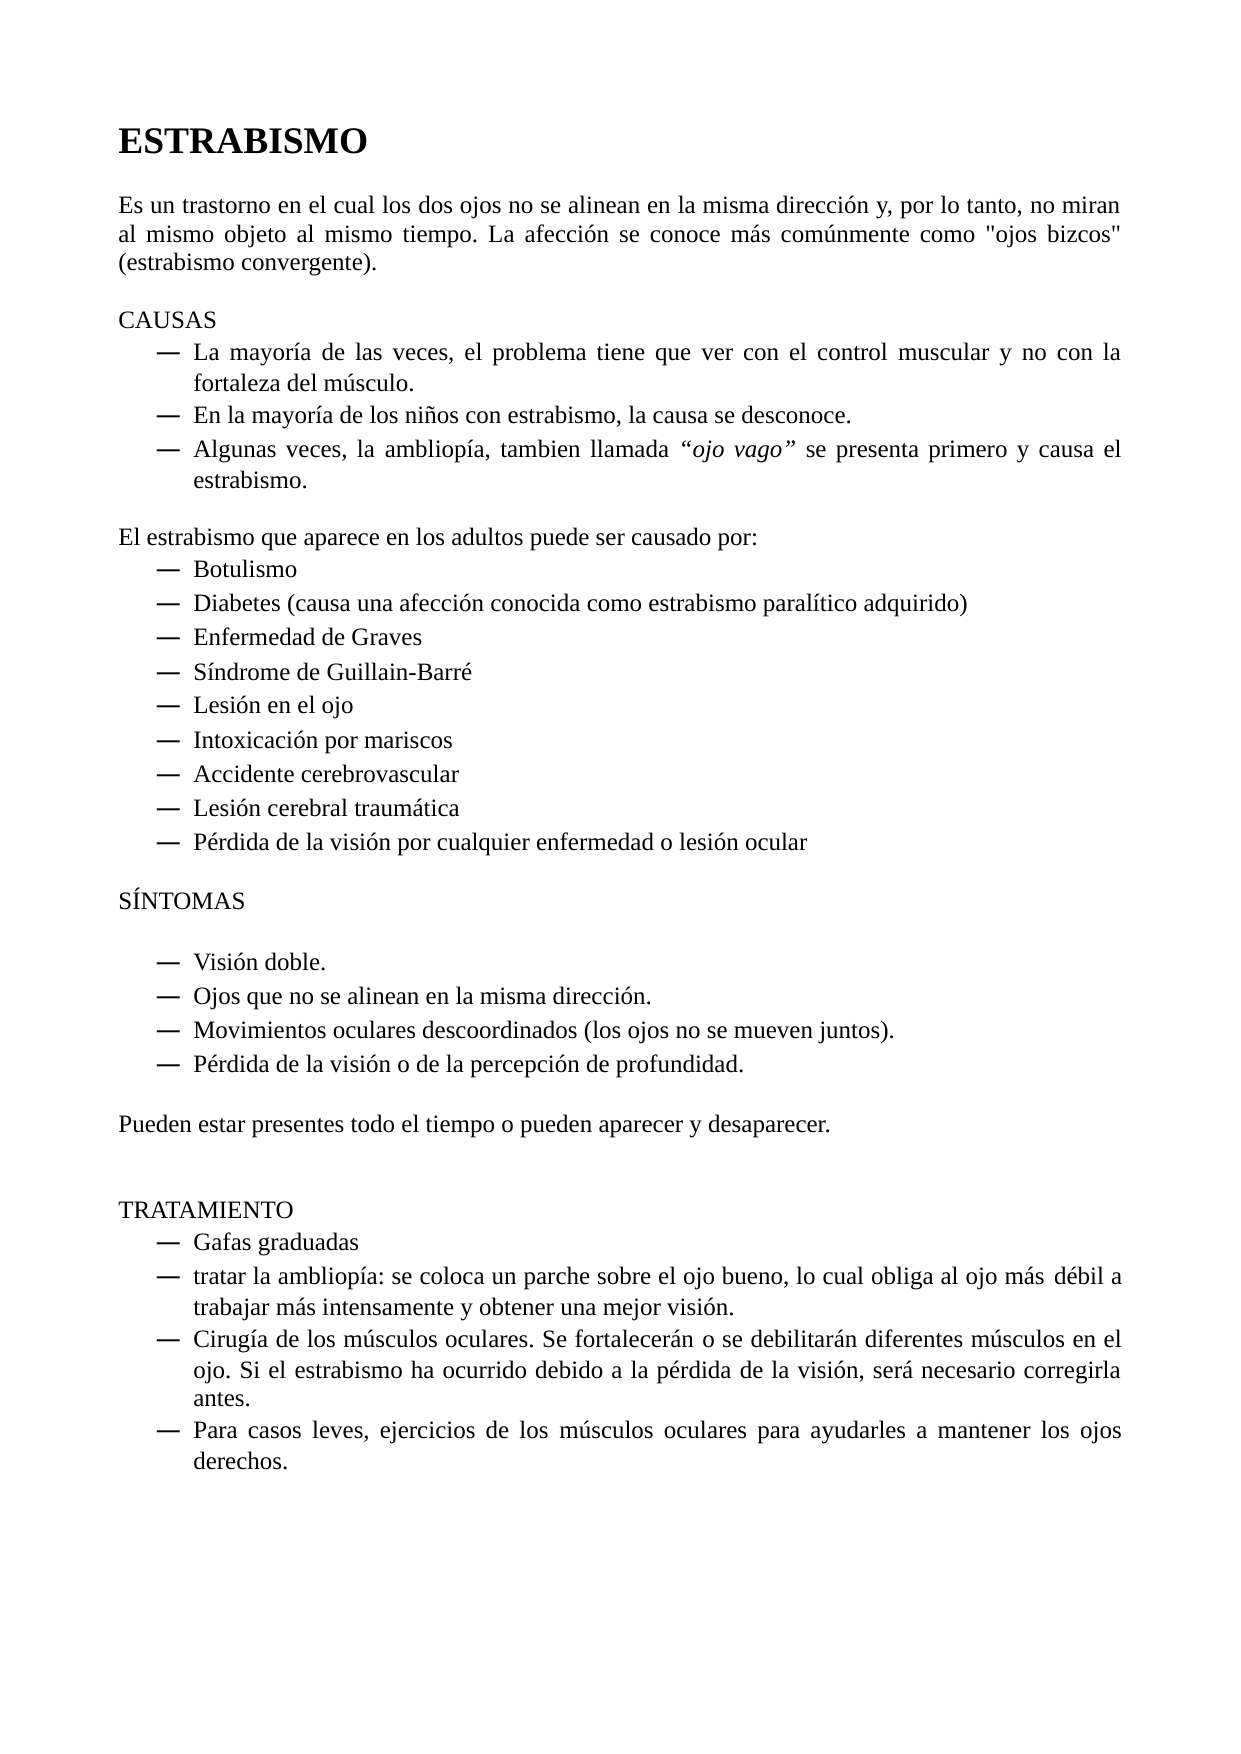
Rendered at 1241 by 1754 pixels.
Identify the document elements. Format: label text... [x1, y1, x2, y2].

list Síndrome de Guillain-Barré [156, 653, 1122, 687]
text SÍNTOMAS [118, 886, 1122, 915]
list Botulismo [156, 551, 1122, 585]
text TRATAMIENTO [118, 1195, 1122, 1224]
list Lesión en el ojo [156, 687, 1122, 721]
list En la mayoría de los niños con estrabismo, la causa se desconoce. [156, 397, 1122, 431]
list Gafas graduadas [156, 1224, 1122, 1258]
text CAUSAS [118, 305, 1122, 334]
text Es un trastorno en el cual los dos ojos no se alinean en la misma dirección y, por lo tanto, no miran al mismo objeto al mismo tiempo. La afección se conoce más comúnmente como "ojos bizcos" (estrabismo convergente). [118, 190, 1122, 276]
list Accidente cerebrovascular [156, 755, 1122, 789]
text El estrabismo que aparece en los adultos puede ser causado por: [118, 522, 1122, 551]
list Diabetes (causa una afección conocida como estrabismo paralítico adquirido) [156, 585, 1122, 619]
list Algunas veces, la ambliopía, tambien llamada “ojo vago” se presenta primero y causa el estrabismo. [156, 431, 1122, 493]
list Visión doble. [156, 944, 1122, 978]
list Enfermedad de Graves [156, 619, 1122, 653]
text ESTRABISMO [118, 118, 1122, 161]
list Lesión cerebral traumática [156, 789, 1122, 823]
text Pueden estar presentes todo el tiempo o pueden aparecer y desaparecer. [118, 1109, 1122, 1137]
list La mayoría de las veces, el problema tiene que ver con el control muscular y no con la fortaleza del músculo. [156, 334, 1122, 397]
list Para casos leves, ejercicios de los músculos oculares para ayudarles a mantener los ojos derechos. [156, 1412, 1122, 1475]
list Ojos que no se alinean en la misma dirección. [156, 978, 1122, 1012]
list tratar la ambliopía: se coloca un parche sobre el ojo bueno, lo cual obliga al ojo más débil a trabajar más intensamente y obtener una mejor visión. [156, 1258, 1122, 1321]
list Pérdida de la visión por cualquier enfermedad o lesión ocular [156, 823, 1122, 857]
list Pérdida de la visión o de la percepción de profundidad. [156, 1046, 1122, 1080]
list Cirugía de los músculos oculares. Se fortalecerán o se debilitarán diferentes músculos en el ojo. Si el estrabismo ha ocurrido debido a la pérdida de la visión, será necesario corregirla antes. [156, 1321, 1122, 1412]
list Movimientos oculares descoordinados (los ojos no se mueven juntos). [156, 1012, 1122, 1046]
list Intoxicación por mariscos [156, 721, 1122, 755]
